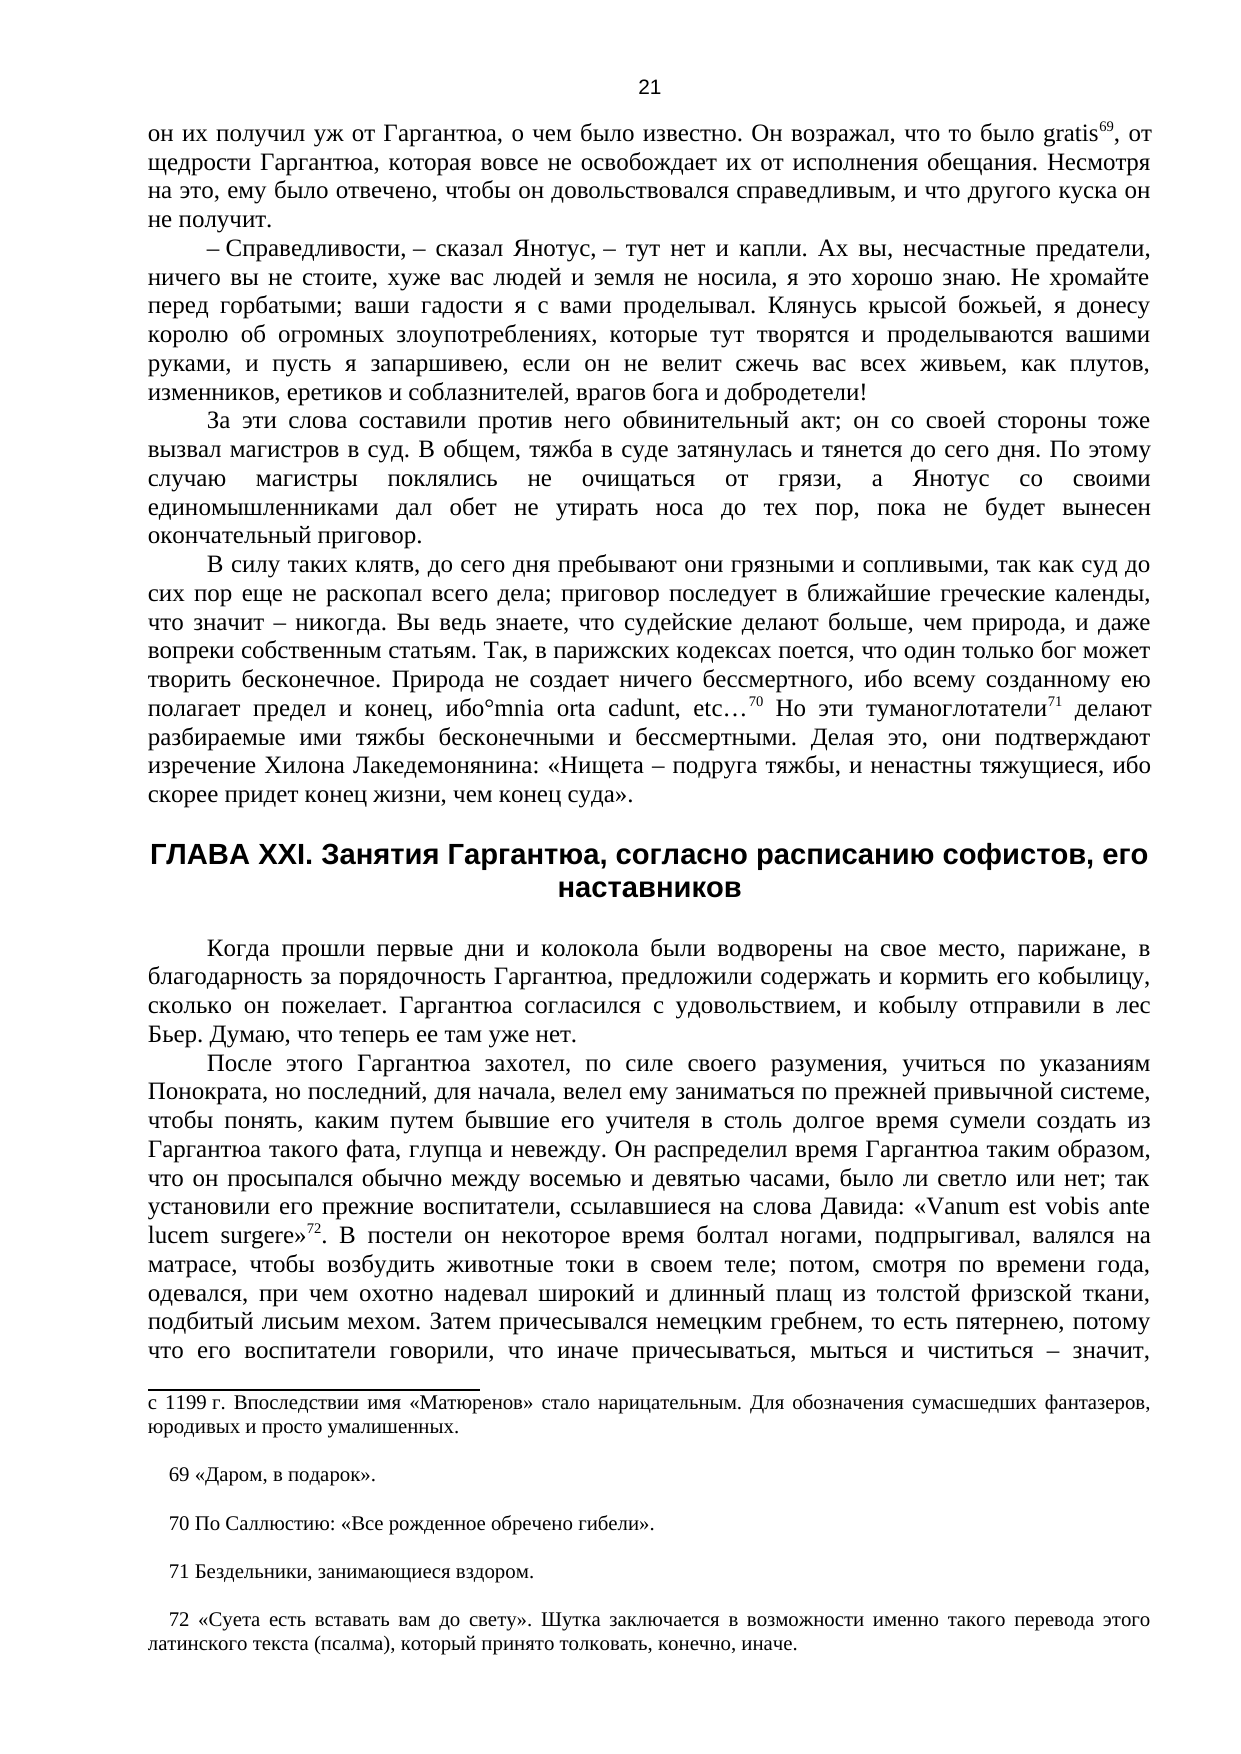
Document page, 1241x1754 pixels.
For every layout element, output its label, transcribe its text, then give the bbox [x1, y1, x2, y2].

text По Саллюстию: «Все рожденное обречено гибели». [148, 1511, 1152, 1534]
text Когда прошли первые дни и колокола были водворены на свое место, парижане, в благодарность за порядочность Гаргантюа, предложили содержать и кормить его кобылицу, сколько он пожелает. Гаргантюа согласился с удовольствием, и кобылу отправили в лес Бьер. Думаю, что теперь ее там уже нет. [148, 933, 1152, 1048]
text После этого Гаргантюа захотел, по силе своего разумения, учиться по указаниям Понократа, но последний, для начала, велел ему заниматься по прежней привычной системе, чтобы понять, каким путем бывшие его учителя в столь долгое время сумели создать из Гаргантюа такого фата, глупца и невежду. Он распределил время Гаргантюа таким образом, что он просыпался обычно между восемью и девятью часами, было ли светло или нет; так установили его прежние воспитатели, ссылавшиеся на слова Давида: «Vanum est vobis ante lucem surgere». В постели он некоторое время болтал ногами, подпрыгивал, валялся на матрасе, чтобы возбудить животные токи в своем теле; потом, смотря по времени года, одевался, при чем охотно надевал широкий и длинный плащ из толстой фризской ткани, подбитый лисьим мехом. Затем причесывался немецким гребнем, то есть пятернею, потому что его воспитатели говорили, что иначе причесываться, мыться и чиститься – значит, [148, 1048, 1152, 1364]
text – Справедливости, – сказал Янотус, – тут нет и капли. Ах вы, несчастные предатели, ничего вы не стоите, хуже вас людей и земля не носила, я это хорошо знаю. Не хромайте перед горбатыми; ваши гадости я с вами проделывал. Клянусь крысой божьей, я донесу королю об огромных злоупотреблениях, которые тут творятся и проделываются вашими руками, и пусть я запаршивею, если он не велит сжечь вас всех живьем, как плутов, изменников, еретиков и соблазнителей, врагов бога и добродетели! [148, 233, 1152, 406]
text В силу таких клятв, до сего дня пребывают они грязными и сопливыми, так как суд до сих пор еще не раскопал всего дела; приговор последует в ближайшие греческие календы, что значит – никогда. Вы ведь знаете, что судейские делают больше, чем природа, и даже вопреки собственным статьям. Так, в парижских кодексах поется, что один только бог может творить бесконечное. Природа не создает ничего бессмертного, ибо всему созданному ею полагает предел и конец, ибо°mnia orta cadunt, etc… Но эти туманоглотатели делают разбираемые ими тяжбы бесконечными и бессмертными. Делая это, они подтверждают изречение Хилона Лакедемонянина: «Нищета – подруга тяжбы, и ненастны тяжущиеся, ибо скорее придет конец жизни, чем конец суда». [148, 549, 1152, 808]
subtitle ГЛАВА XXI. Занятия Гаргантюа, согласно расписанию софистов, его наставников [148, 837, 1152, 904]
text с 1199 г. Впоследствии имя «Матюренов» стало нарицательным. Для обозначения сумасшедших фантазеров, юродивых и просто умалишенных. [148, 1390, 1152, 1438]
text «Суета есть вставать вам до свету». Шутка заключается в возможности именно такого перевода этого латинского текста (псалма), который принято толковать, конечно, иначе. [148, 1607, 1152, 1655]
text «Даром, в подарок». [148, 1462, 1152, 1486]
text Бездельники, занимающиеся вздором. [148, 1559, 1152, 1583]
text он их получил уж от Гаргантюа, о чем было известно. Он возражал, что то было gratis, от щедрости Гаргантюа, которая вовсе не освобождает их от исполнения обещания. Несмотря на это, ему было отвечено, чтобы он довольствовался справедливым, и что другого куска он не получит. [148, 118, 1152, 233]
text За эти слова составили против него обвинительный акт; он со своей стороны тоже вызвал магистров в суд. В общем, тяжба в суде затянулась и тянется до сего дня. По этому случаю магистры поклялись не очищаться от грязи, а Янотус со своими единомышленниками дал обет не утирать носа до тех пор, пока не будет вынесен окончательный приговор. [148, 406, 1152, 549]
